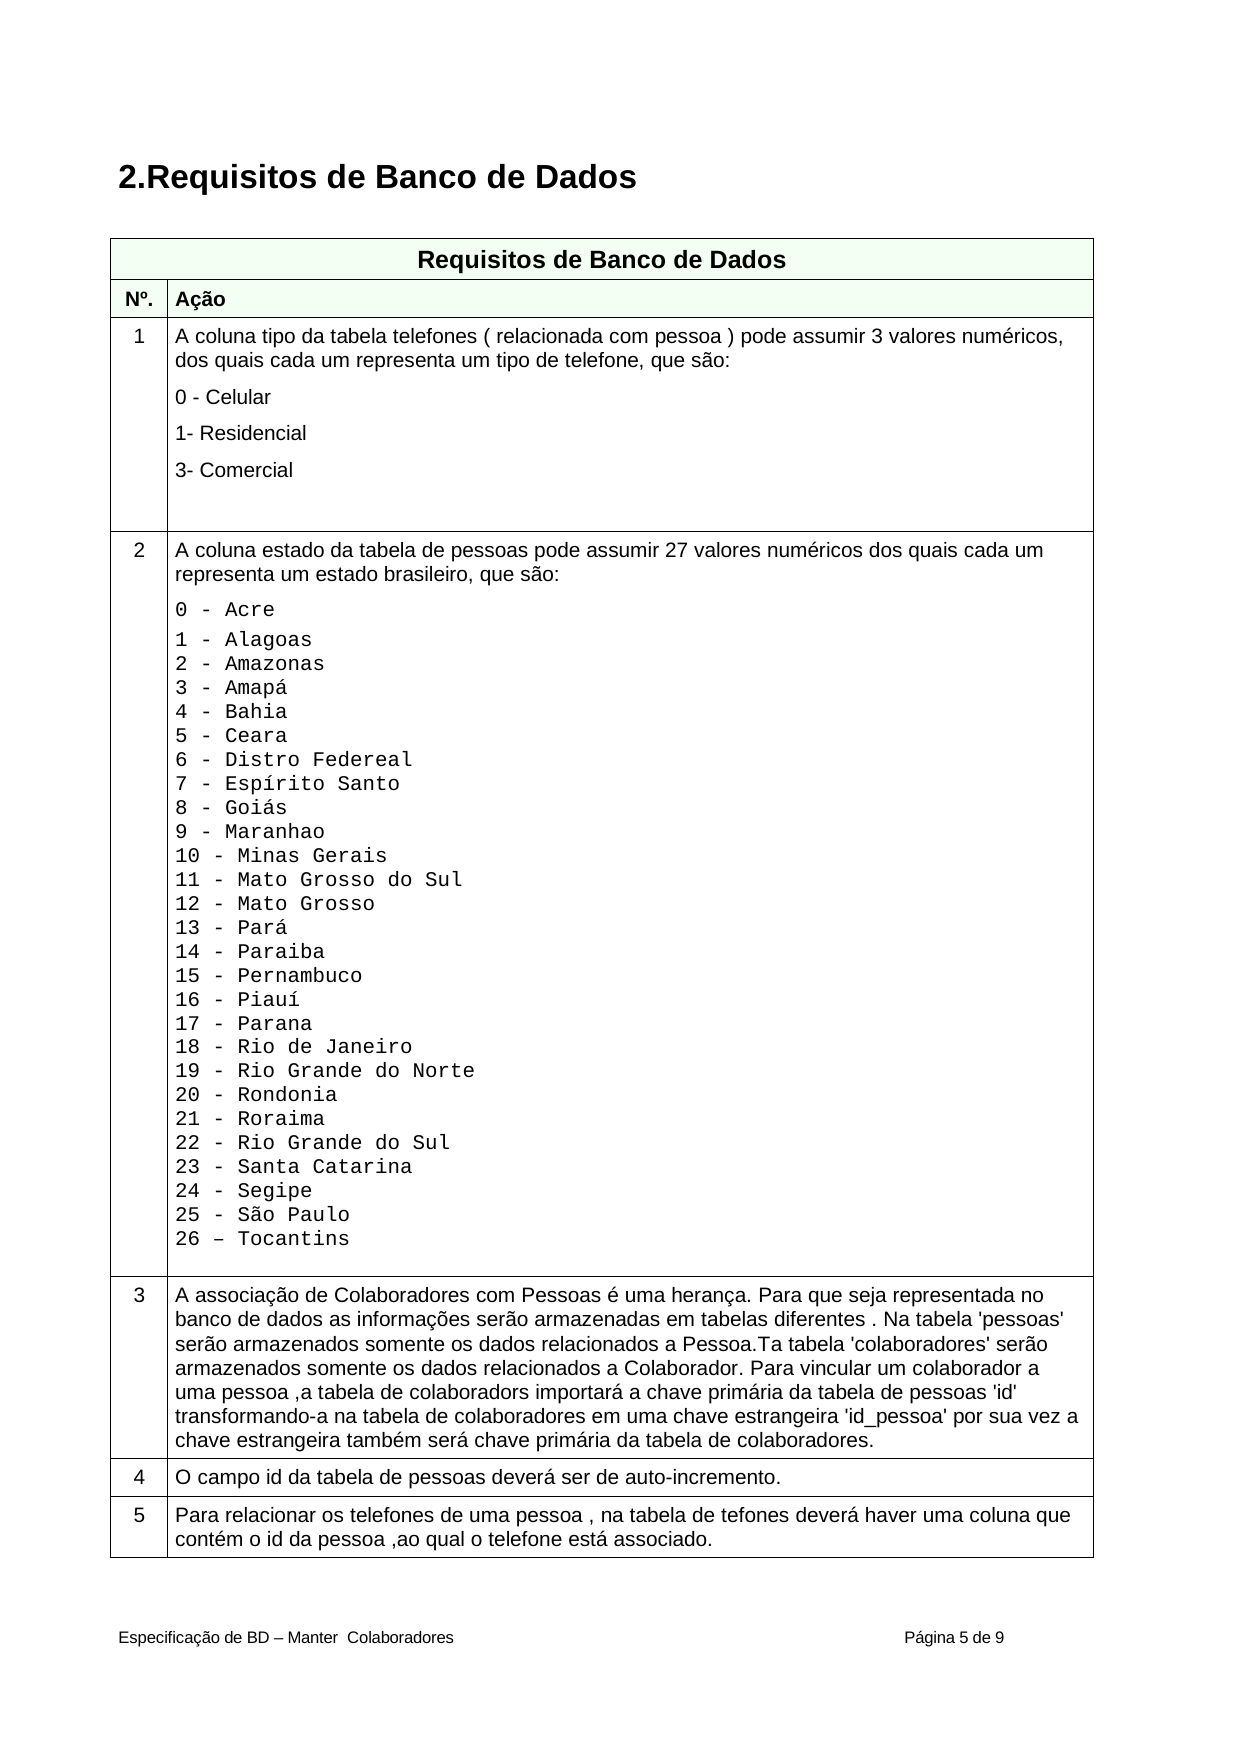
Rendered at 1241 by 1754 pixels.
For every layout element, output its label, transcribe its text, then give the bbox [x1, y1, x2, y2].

table_cell 1 [111, 318, 167, 531]
table_cell Ação [168, 280, 1093, 317]
table_cell O campo id da tabela de pessoas deverá ser de auto-incremento. [168, 1459, 1093, 1496]
table_cell A coluna tipo da tabela telefones ( relacionada com pessoa ) pode assumir 3 valores numéricos, dos quais cada um representa um tipo de telefone, que são: 0 - Celular 1- Residencial 3- Comercial [168, 318, 1093, 531]
subtitle Requisitos de Banco de Dados [118, 157, 1122, 196]
table_cell A coluna estado da tabela de pessoas pode assumir 27 valores numéricos dos quais cada um representa um estado brasileiro, que são: 0 - Acre 1 - Alagoas 2 - Amazonas 3 - Amapá 4 - Bahia 5 - Ceara 6 - Distro Federeal 7 - Espírito Santo 8 - Goiás 9 - Maranhao 10 - Minas Gerais 11 - Mato Grosso do Sul 12 - Mato Grosso 13 - Pará 14 - Paraiba 15 - Pernambuco 16 - Piauí 17 - Parana 18 - Rio de Janeiro 19 - Rio Grande do Norte 20 - Rondonia 21 - Roraima 22 - Rio Grande do Sul 23 - Santa Catarina 24 - Segipe 25 - São Paulo 26 – Tocantins [168, 532, 1093, 1276]
table_cell A associação de Colaboradores com Pessoas é uma herança. Para que seja representada no banco de dados as informações serão armazenadas em tabelas diferentes . Na tabela 'pessoas' serão armazenados somente os dados relacionados a Pessoa.Ta tabela 'colaboradores' serão armazenados somente os dados relacionados a Colaborador. Para vincular um colaborador a uma pessoa ,a tabela de colaboradors importará a chave primária da tabela de pessoas 'id' transformando-a na tabela de colaboradores em uma chave estrangeira 'id_pessoa' por sua vez a chave estrangeira também será chave primária da tabela de colaboradores. [168, 1277, 1093, 1458]
table_cell Nº. [111, 280, 167, 317]
table_header Requisitos de Banco de Dados [111, 239, 1093, 279]
table_cell 3 [111, 1277, 167, 1458]
table_cell 4 [111, 1459, 167, 1496]
table_cell Para relacionar os telefones de uma pessoa , na tabela de tefones deverá haver uma coluna que contém o id da pessoa ,ao qual o telefone está associado. [168, 1497, 1093, 1557]
table_cell 2 [111, 532, 167, 1276]
table_cell 5 [111, 1497, 167, 1557]
